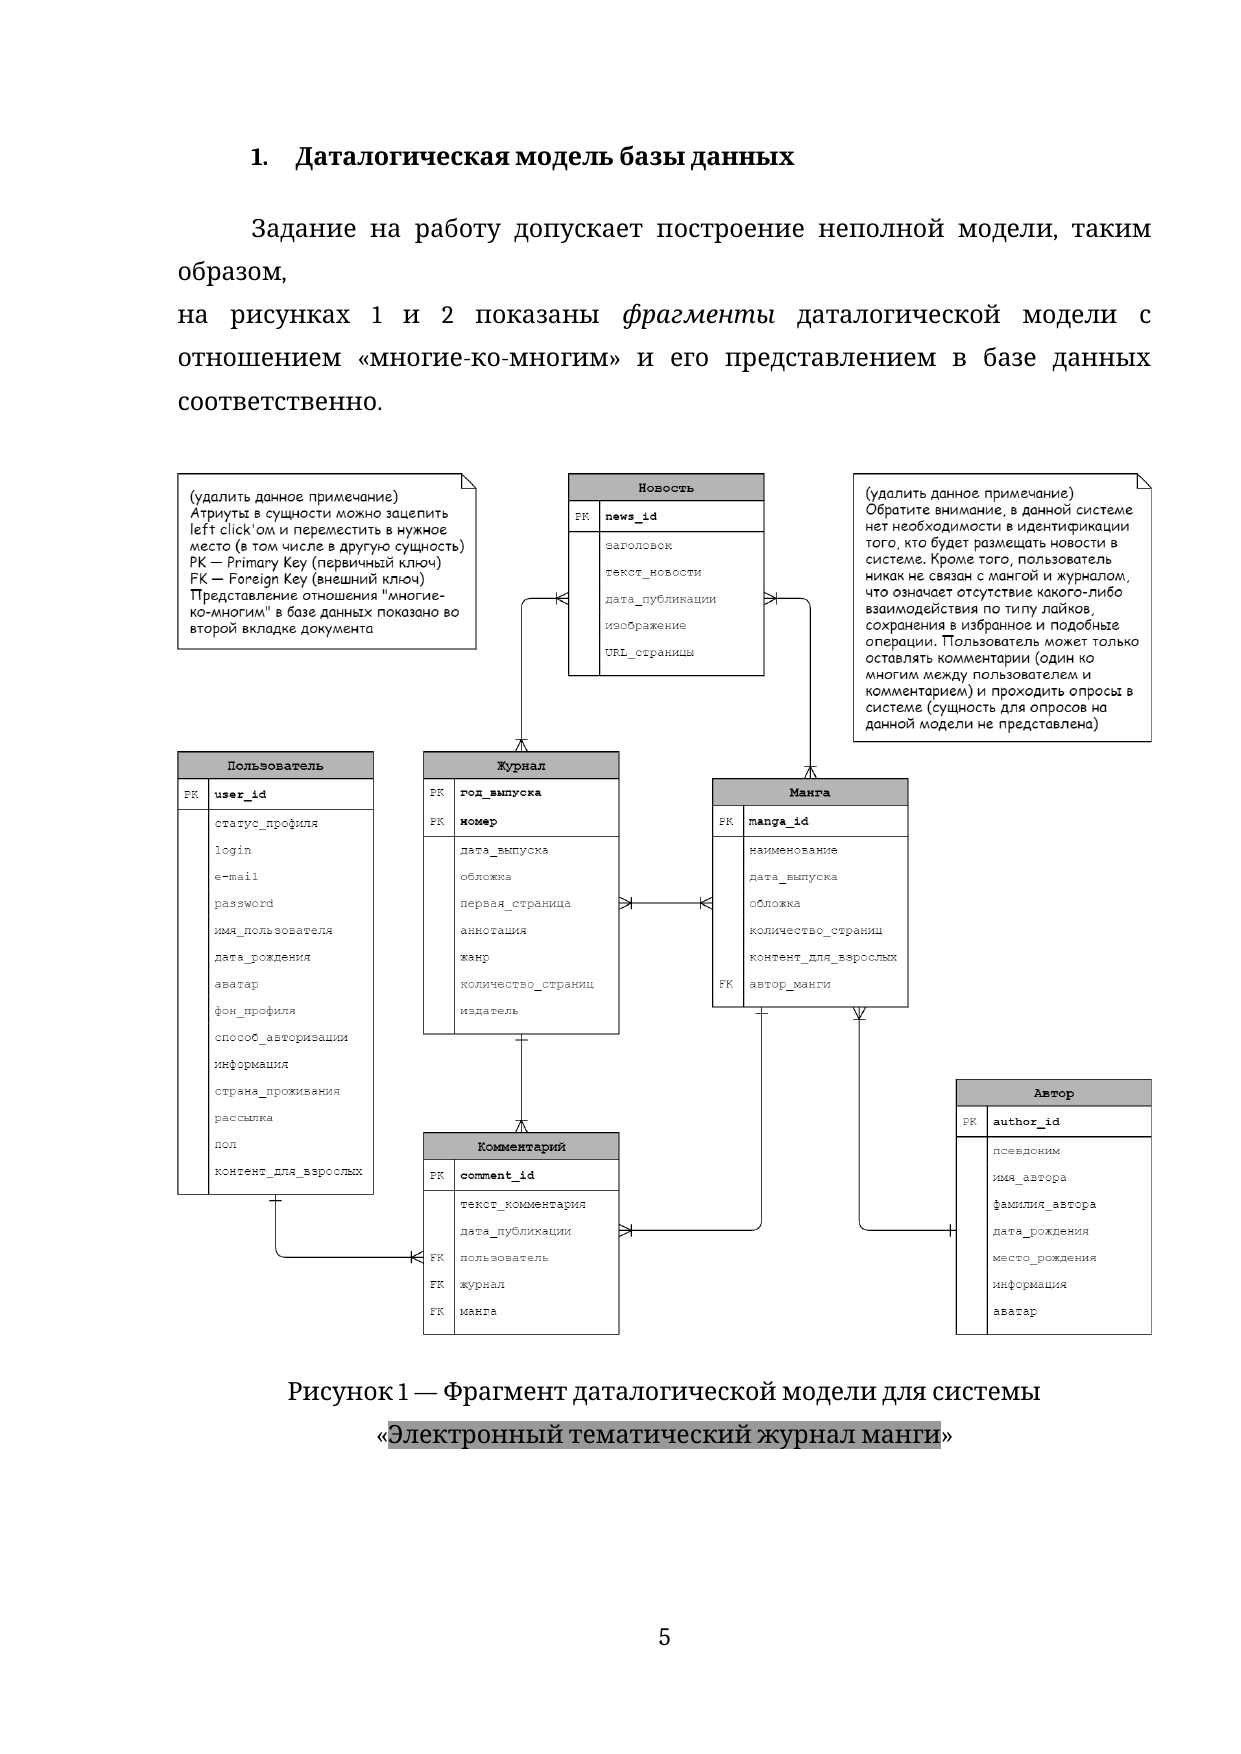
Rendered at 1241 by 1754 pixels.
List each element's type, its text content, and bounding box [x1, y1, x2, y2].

text «Электронный тематический журнал манги» [177, 1421, 1152, 1449]
text Задание на работу допускает построение неполной модели, таким образом, на рисунках 1 и 2 показаны фрагменты даталогической модели с отношением «многие-ко-многим» и его представлением в базе данных соответственно. [177, 215, 1152, 416]
list Даталогическая модель базы данных [251, 143, 1152, 172]
picture [177, 473, 1152, 1335]
text Рисунок 1 — Фрагмент даталогической модели для системы [177, 1378, 1152, 1406]
